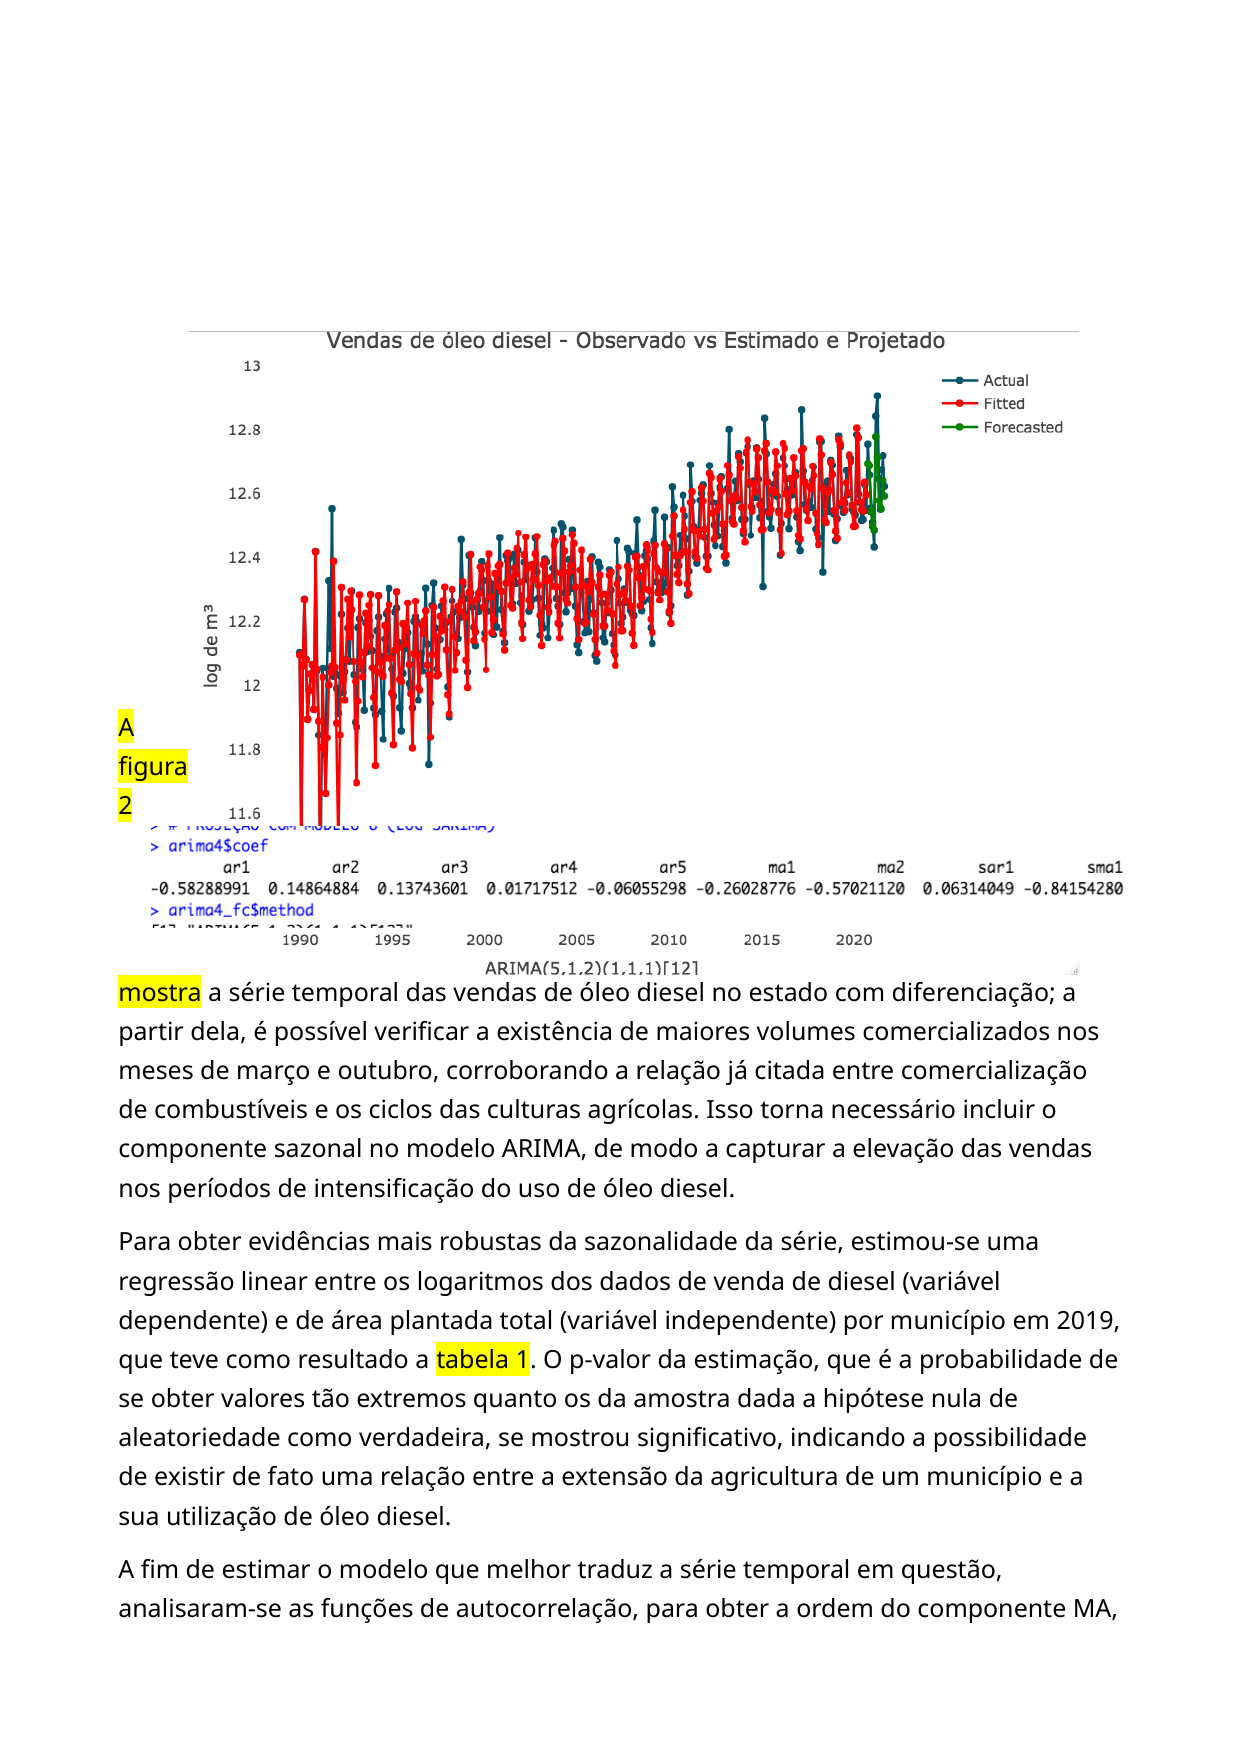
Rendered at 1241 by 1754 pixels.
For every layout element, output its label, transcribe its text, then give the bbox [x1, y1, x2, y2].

picture [151, 331, 1155, 975]
text A figura 2 mostra a série temporal das vendas de óleo diesel no estado com diferenciação; a partir dela, é possível verificar a existência de maiores volumes comercializados nos meses de março e outubro, corroborando a relação já citada entre comercialização de combustíveis e os ciclos das culturas agrícolas. Isso torna necessário incluir o componente sazonal no modelo ARIMA, de modo a capturar a elevação das vendas nos períodos de intensificação do uso de óleo diesel. [118, 709, 1122, 1204]
text Para obter evidências mais robustas da sazonalidade da série, estimou-se uma regressão linear entre os logaritmos dos dados de venda de diesel (variável dependente) e de área plantada total (variável independente) por município em 2019, que teve como resultado a tabela 1. O p-valor da estimação, que é a probabilidade de se obter valores tão extremos quanto os da amostra dada a hipótese nula de aleatoriedade como verdadeira, se mostrou significativo, indicando a possibilidade de existir de fato uma relação entre a extensão da agricultura de um município e a sua utilização de óleo diesel. [118, 1224, 1122, 1532]
text A fim de estimar o modelo que melhor traduz a série temporal em questão, analisaram-se as funções de autocorrelação, para obter a ordem do componente MA, [118, 1552, 1122, 1625]
